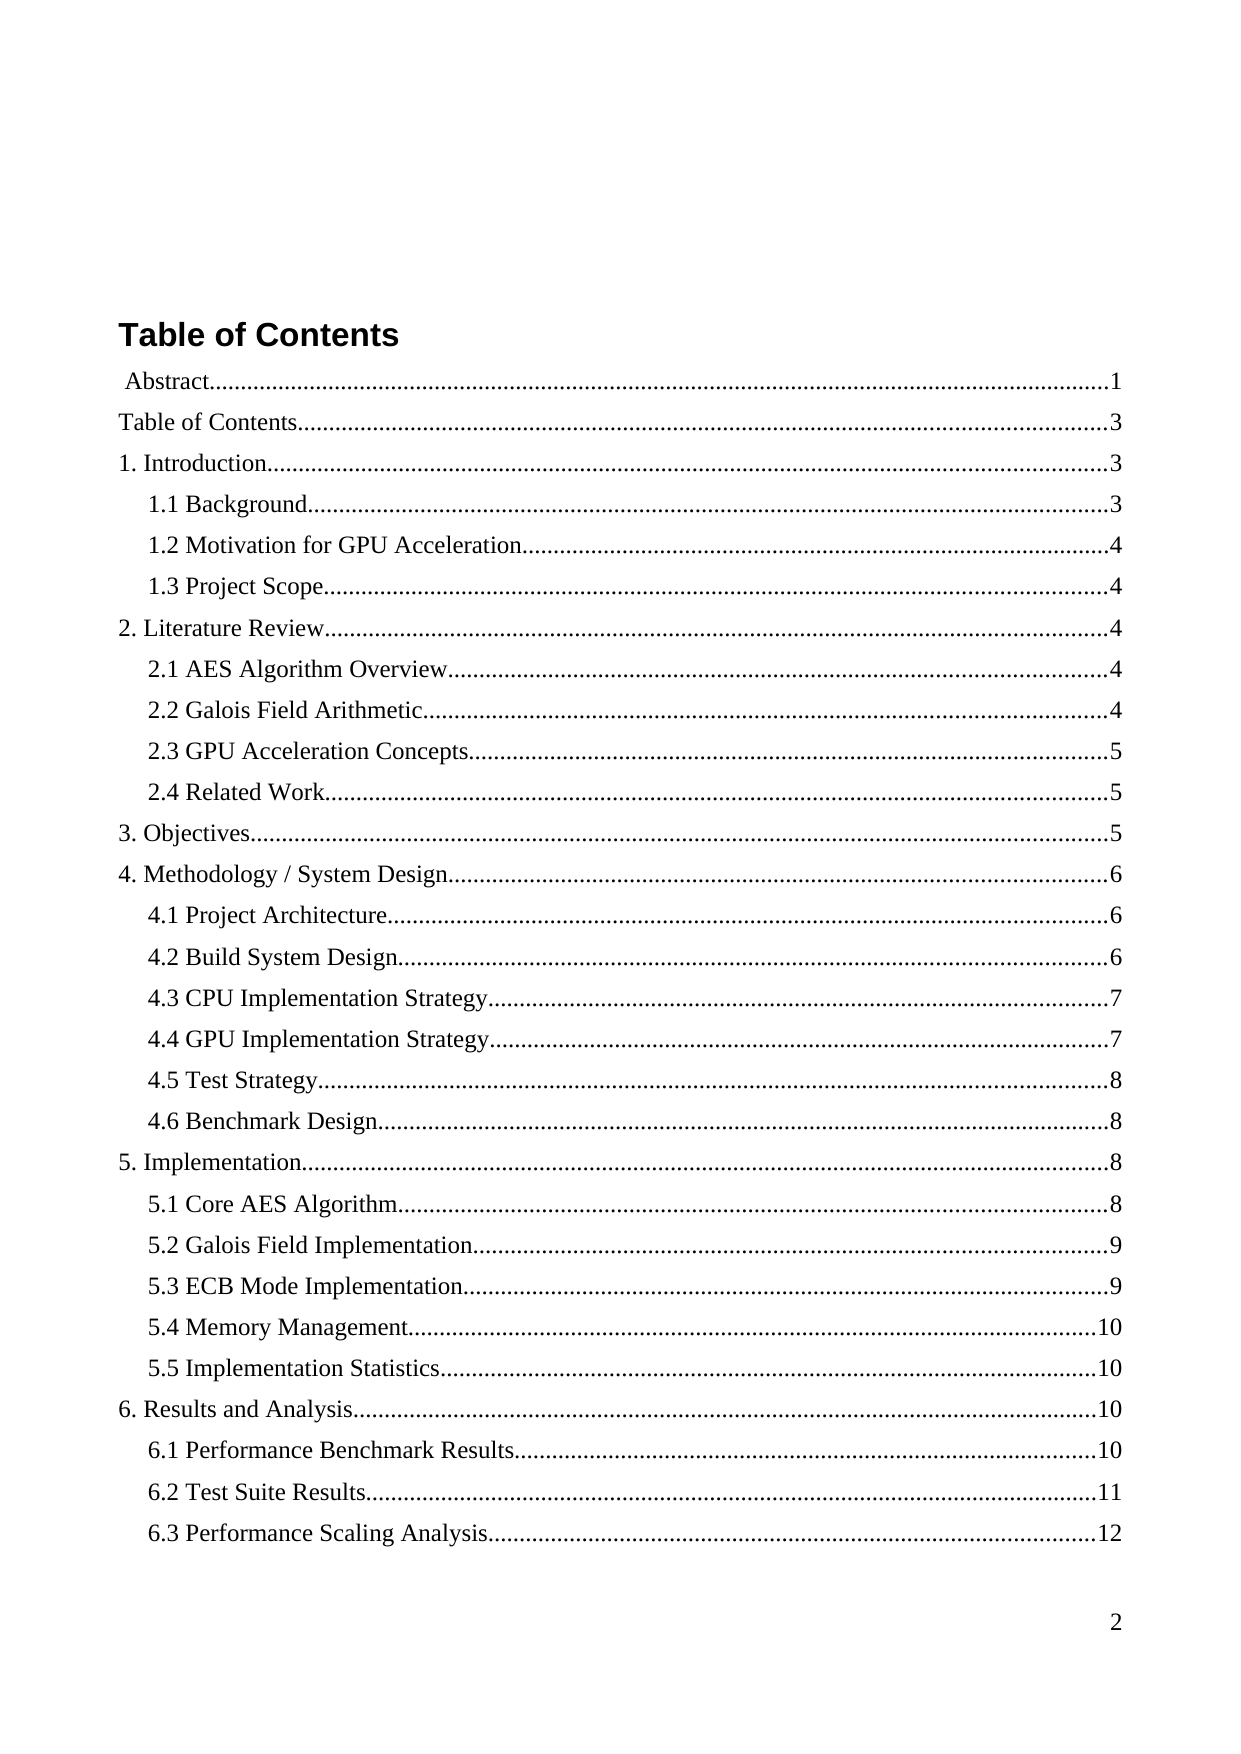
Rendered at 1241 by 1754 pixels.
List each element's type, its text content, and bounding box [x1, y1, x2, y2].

text 5. Implementation 8 [118, 1147, 1122, 1176]
text 5.2 Galois Field Implementation 9 [148, 1230, 1122, 1258]
text 2.3 GPU Acceleration Concepts 5 [148, 736, 1122, 765]
text 2.2 Galois Field Arithmetic 4 [148, 695, 1122, 724]
text 5.5 Implementation Statistics 10 [148, 1353, 1122, 1382]
subtitle Table of Contents [118, 315, 1122, 353]
text 5.3 ECB Mode Implementation 9 [148, 1271, 1122, 1300]
text 1.1 Background 3 [148, 489, 1122, 518]
text 4.2 Build System Design 6 [148, 942, 1122, 971]
text 1.3 Project Scope 4 [148, 571, 1122, 600]
text 3. Objectives 5 [118, 818, 1122, 847]
text 2.4 Related Work 5 [148, 777, 1122, 806]
text 4. Methodology / System Design 6 [118, 859, 1122, 888]
text 5.4 Memory Management 10 [148, 1312, 1122, 1341]
text 6.2 Test Suite Results 11 [148, 1477, 1122, 1505]
text 6.3 Performance Scaling Analysis 12 [148, 1518, 1122, 1547]
text 6. Results and Analysis 10 [118, 1394, 1122, 1423]
text 4.4 GPU Implementation Strategy 7 [148, 1024, 1122, 1053]
text 4.1 Project Architecture 6 [148, 901, 1122, 929]
text Abstract 1 [118, 366, 1122, 394]
text 1. Introduction 3 [118, 448, 1122, 477]
text Table of Contents 3 [118, 407, 1122, 436]
text 5.1 Core AES Algorithm 8 [148, 1189, 1122, 1217]
text 6.1 Performance Benchmark Results 10 [148, 1436, 1122, 1464]
text 1.2 Motivation for GPU Acceleration 4 [148, 530, 1122, 559]
text 4.5 Test Strategy 8 [148, 1065, 1122, 1094]
text 4.3 CPU Implementation Strategy 7 [148, 983, 1122, 1012]
text 4.6 Benchmark Design 8 [148, 1106, 1122, 1135]
text 2.1 AES Algorithm Overview 4 [148, 654, 1122, 682]
text 2. Literature Review 4 [118, 613, 1122, 641]
